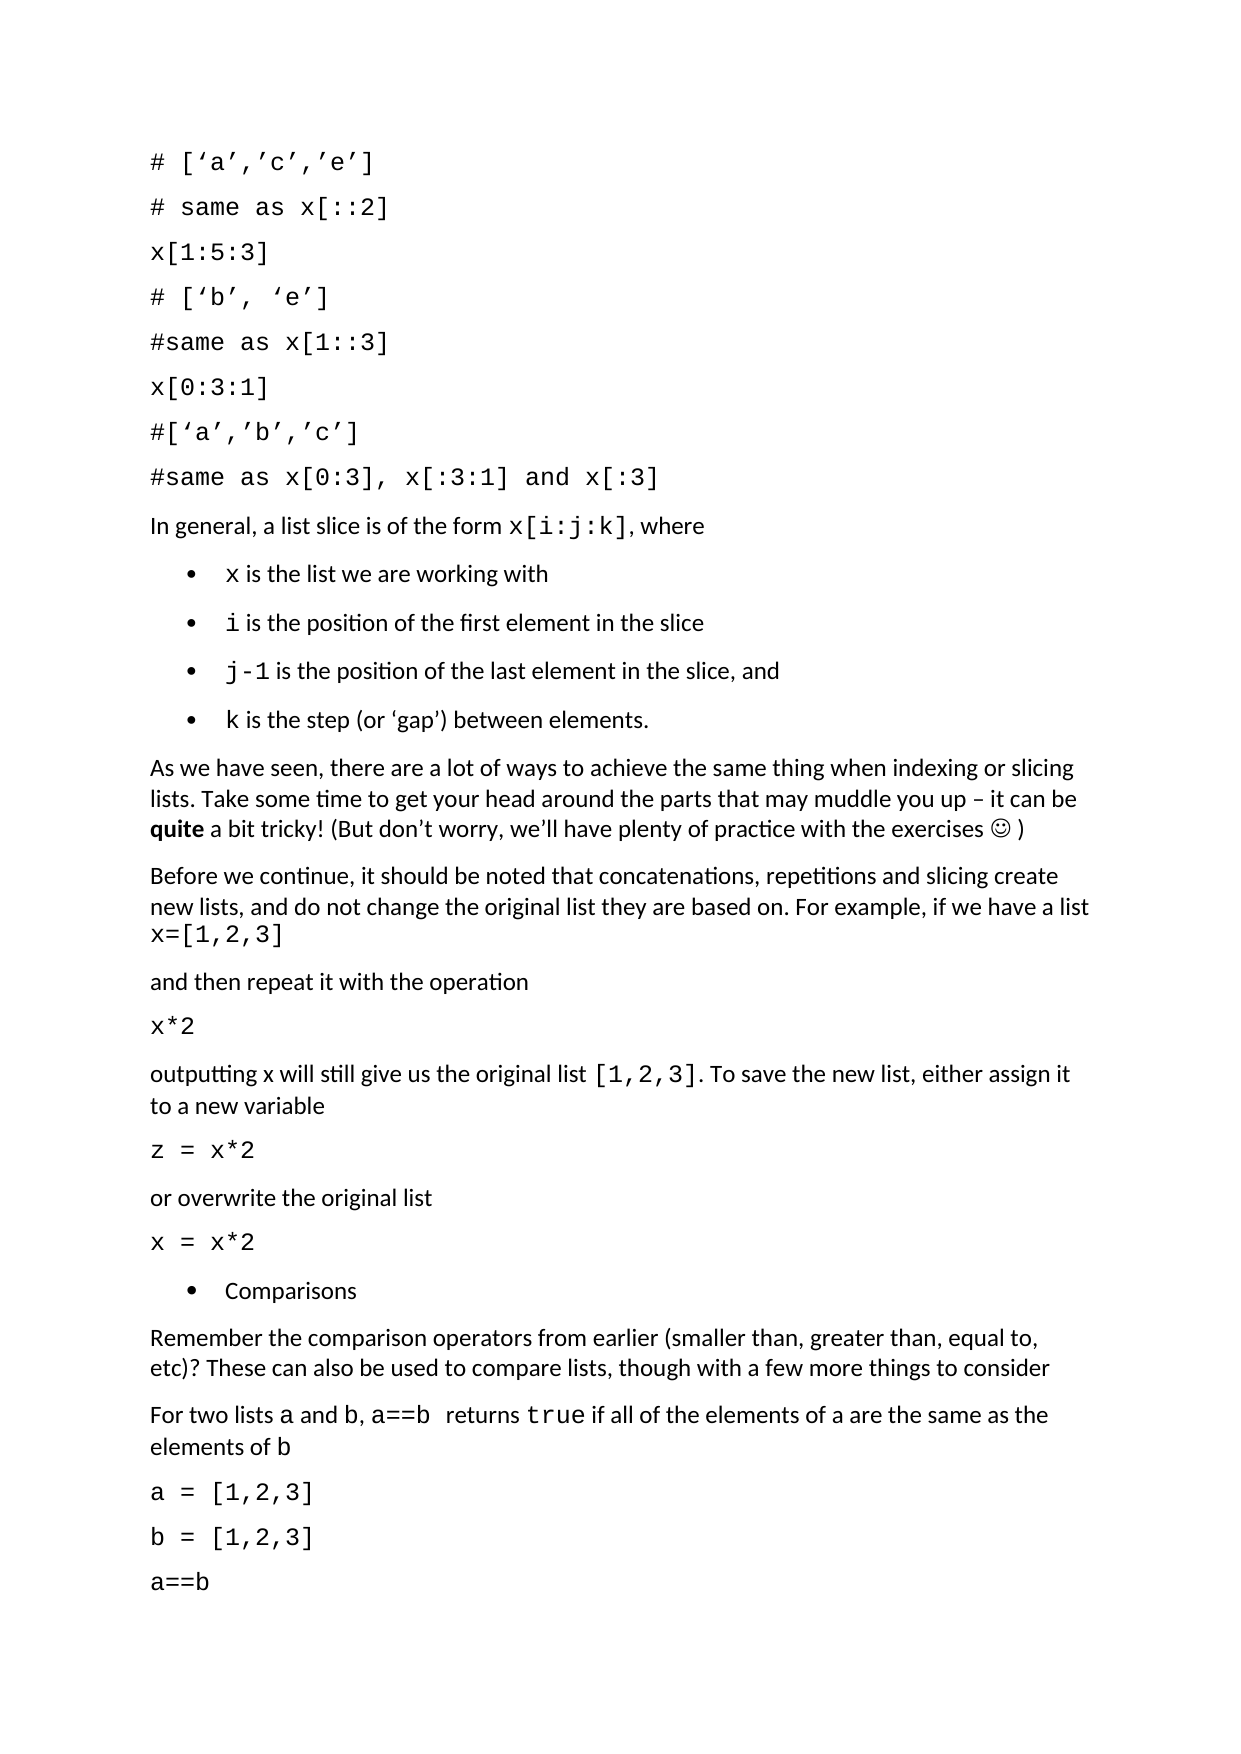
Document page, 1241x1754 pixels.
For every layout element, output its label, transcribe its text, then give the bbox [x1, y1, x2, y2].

text a = [1,2,3] [150, 1480, 1090, 1508]
text In general, a list slice is of the form x[i:j:k], where [150, 510, 1090, 542]
text x*2 [150, 1014, 1090, 1042]
text #[‘a’,’b’,’c’] [150, 420, 1090, 448]
list Comparisons [187, 1275, 1090, 1305]
text # [‘b’, ‘e’] [150, 285, 1090, 313]
text For two lists a and b, a==b returns true if all of the elements of a are the same as the elements of b [150, 1400, 1090, 1463]
text x[1:5:3] [150, 240, 1090, 268]
text x[0:3:1] [150, 375, 1090, 403]
text and then repeat it with the operation [150, 966, 1090, 997]
text # same as x[::2] [150, 195, 1090, 223]
text #same as x[0:3], x[:3:1] and x[:3] [150, 465, 1090, 493]
text Remember the comparison operators from earlier (smaller than, greater than, equal to, etc)? These can also be used to compare lists, though with a few more things to consider [150, 1322, 1090, 1383]
text b = [1,2,3] [150, 1525, 1090, 1553]
text Before we continue, it should be noted that concatenations, repetitions and slicing create new lists, and do not change the original list they are based on. For example, if we have a list x=[1,2,3] [150, 860, 1090, 950]
list k is the step (or ‘gap’) between elements. [187, 704, 1090, 736]
text a==b [150, 1570, 1090, 1598]
text or overwrite the original list [150, 1183, 1090, 1213]
text #same as x[1::3] [150, 330, 1090, 358]
list i is the position of the first element in the slice [187, 607, 1090, 639]
text outputting x will still give us the original list [1,2,3]. To save the new list, either assign it to a new variable [150, 1059, 1090, 1121]
text As we have seen, there are a lot of ways to achieve the same thing when indexing or slicing lists. Take some time to get your head around the parts that may muddle you up – it can be quite a bit tricky! (But don’t worry, we’ll have plenty of practice with the exercises  ) [150, 752, 1090, 844]
list j-1 is the position of the last element in the slice, and [187, 655, 1090, 687]
text z = x*2 [150, 1138, 1090, 1166]
text # [‘a’,’c’,’e’] [150, 150, 1090, 178]
list x is the list we are working with [187, 558, 1090, 590]
text x = x*2 [150, 1230, 1090, 1258]
